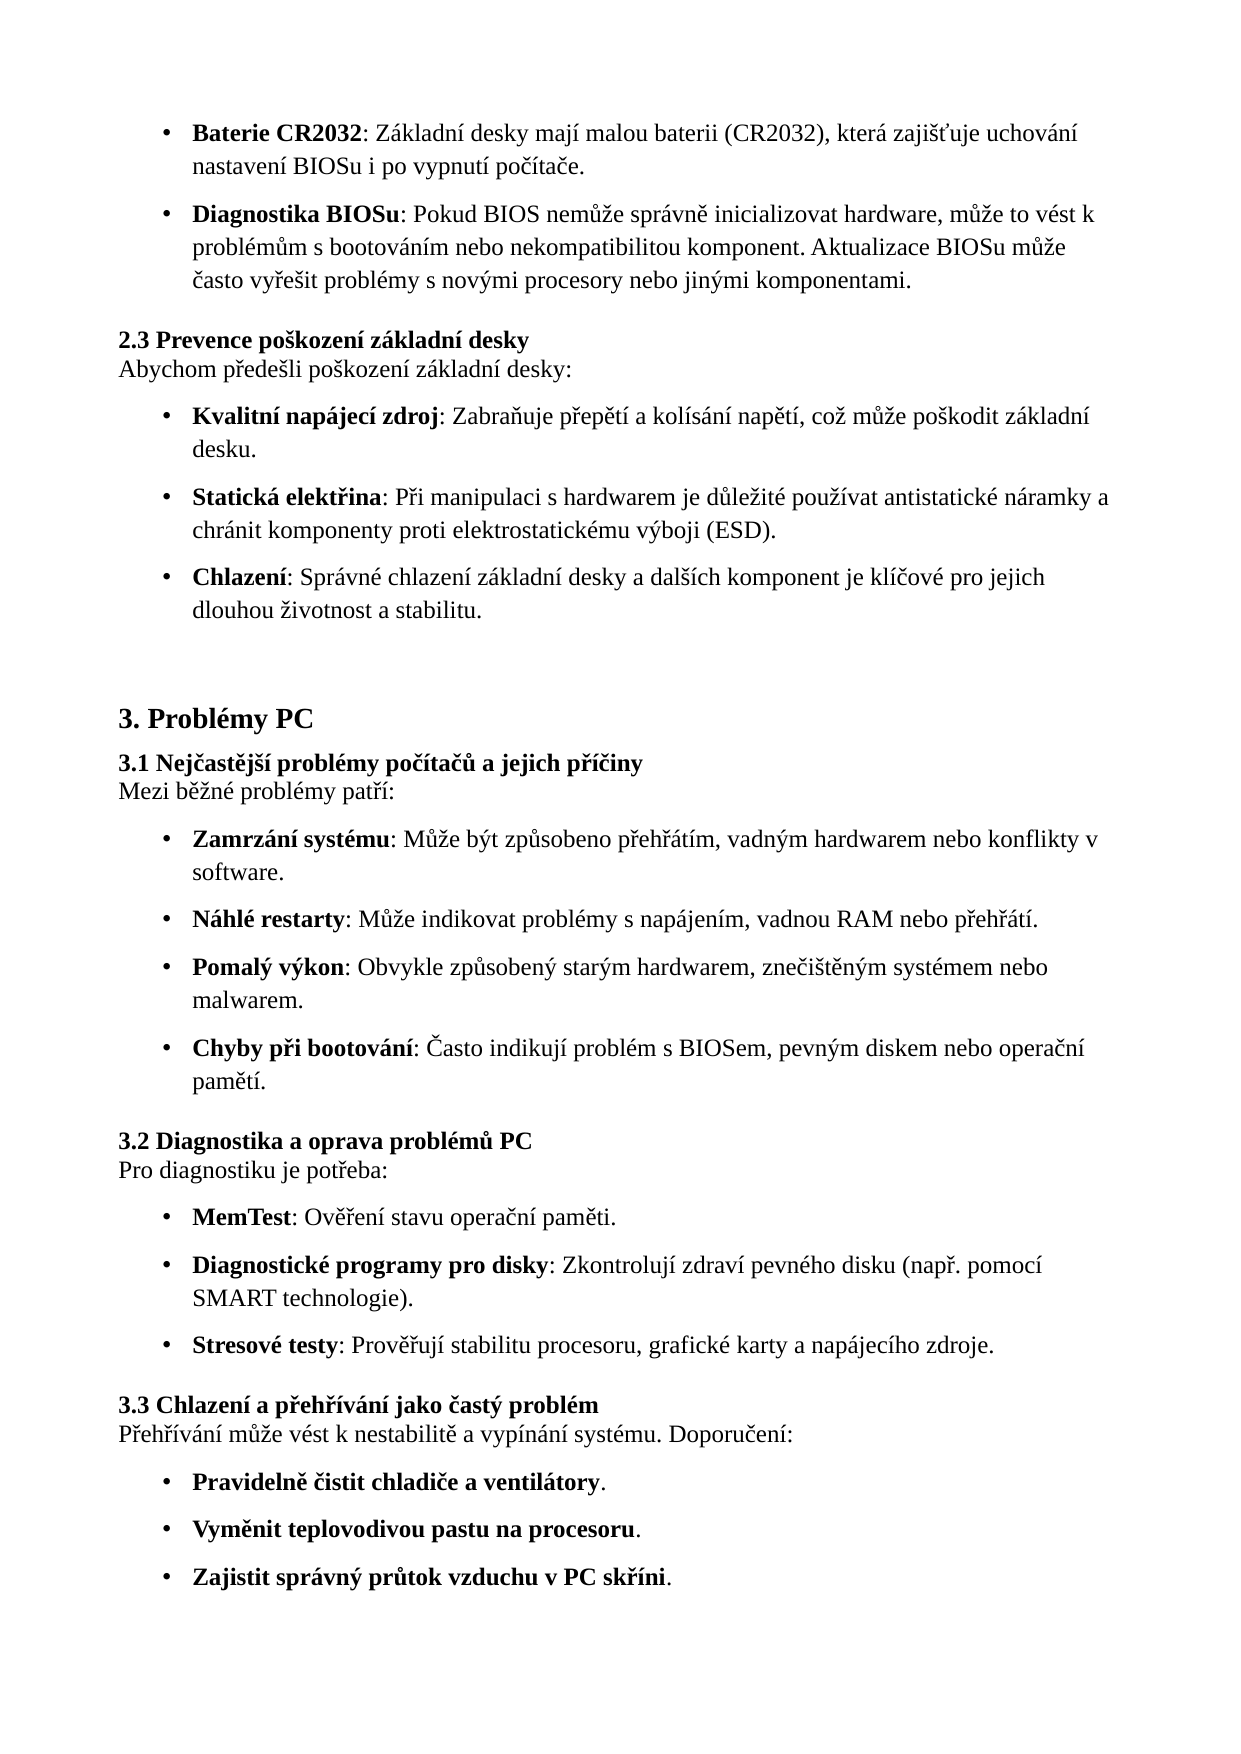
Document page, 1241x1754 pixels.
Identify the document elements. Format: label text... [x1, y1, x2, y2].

list Statická elektřina: Při manipulaci s hardwarem je důležité používat antistatické náramky a chránit komponenty proti elektrostatickému výboji (ESD). [162, 482, 1122, 544]
list Diagnostické programy pro disky: Zkontrolují zdraví pevného disku (např. pomocí SMART technologie). [162, 1250, 1122, 1312]
subtitle 3.3 Chlazení a přehřívání jako častý problém [118, 1391, 1122, 1419]
list Vyměnit teplovodivou pastu na procesoru. [162, 1514, 1122, 1543]
text Abychom předešli poškození základní desky: [118, 354, 1122, 382]
list Zamrzání systému: Může být způsobeno přehřátím, vadným hardwarem nebo konflikty v software. [162, 824, 1122, 886]
text Přehřívání může vést k nestabilitě a vypínání systému. Doporučení: [118, 1419, 1122, 1448]
list Náhlé restarty: Může indikovat problémy s napájením, vadnou RAM nebo přehřátí. [162, 904, 1122, 933]
text Mezi běžné problémy patří: [118, 776, 1122, 805]
list Chyby při bootování: Často indikují problém s BIOSem, pevným diskem nebo operační pamětí. [162, 1033, 1122, 1094]
list Chlazení: Správné chlazení základní desky a dalších komponent je klíčové pro jejich dlouhou životnost a stabilitu. [162, 562, 1122, 624]
text Pro diagnostiku je potřeba: [118, 1155, 1122, 1183]
list Zajistit správný průtok vzduchu v PC skříni. [162, 1562, 1122, 1591]
subtitle 3.1 Nejčastější problémy počítačů a jejich příčiny [118, 748, 1122, 776]
list Pomalý výkon: Obvykle způsobený starým hardwarem, znečištěným systémem nebo malwarem. [162, 952, 1122, 1014]
list Diagnostika BIOSu: Pokud BIOS nemůže správně inicializovat hardware, může to vést k problémům s bootováním nebo nekompatibilitou komponent. Aktualizace BIOSu může často vyřešit problémy s novými procesory nebo jinými komponentami. [162, 199, 1122, 293]
list Kvalitní napájecí zdroj: Zabraňuje přepětí a kolísání napětí, což může poškodit základní desku. [162, 401, 1122, 463]
subtitle 2.3 Prevence poškození základní desky [118, 325, 1122, 354]
subtitle 3. Problémy PC [118, 702, 1122, 735]
list MemTest: Ověření stavu operační paměti. [162, 1202, 1122, 1231]
list Pravidelně čistit chladiče a ventilátory. [162, 1467, 1122, 1496]
subtitle 3.2 Diagnostika a oprava problémů PC [118, 1126, 1122, 1155]
list Stresové testy: Prověřují stabilitu procesoru, grafické karty a napájecího zdroje. [162, 1331, 1122, 1359]
list Baterie CR2032: Základní desky mají malou baterii (CR2032), která zajišťuje uchování nastavení BIOSu i po vypnutí počítače. [162, 118, 1122, 180]
